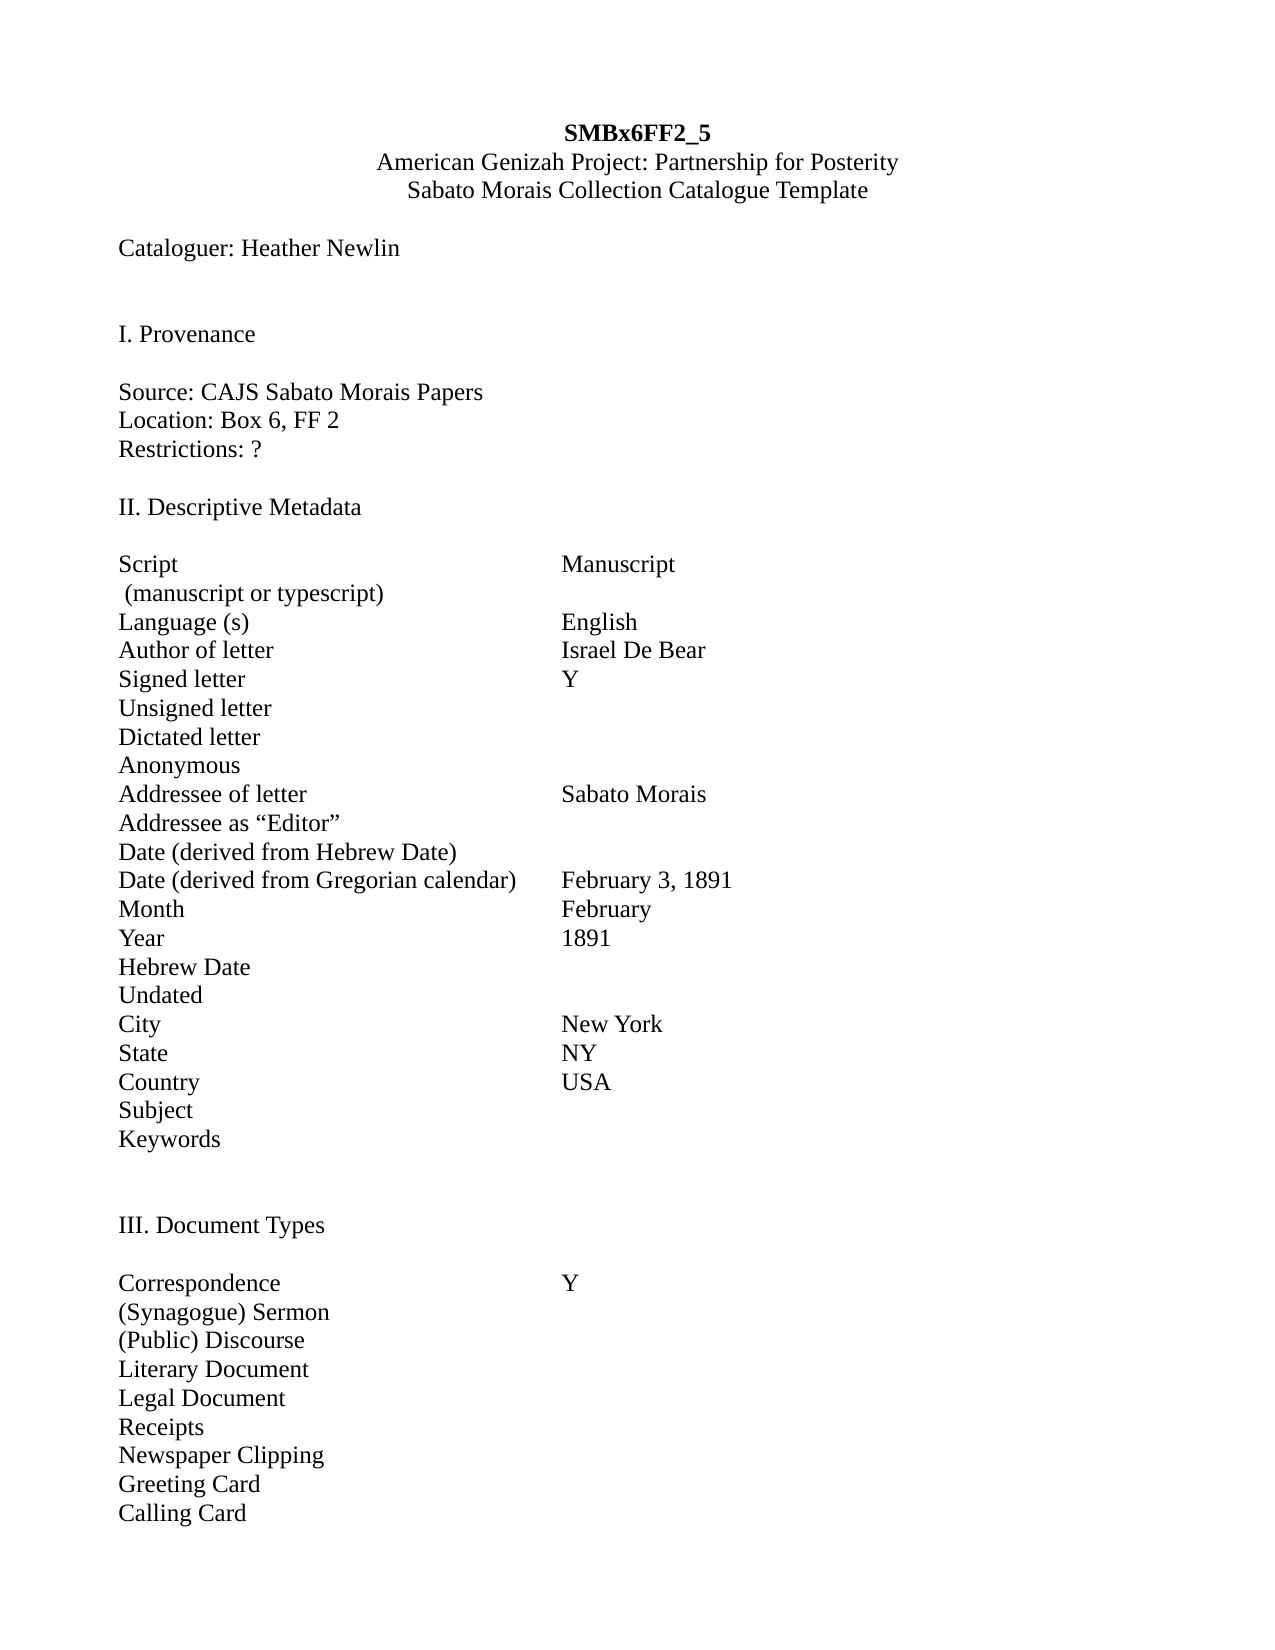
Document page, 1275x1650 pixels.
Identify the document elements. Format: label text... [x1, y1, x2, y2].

text (Synagogue) Sermon [118, 1297, 1157, 1326]
text Restrictions: ? [118, 434, 1157, 463]
text Subject [118, 1096, 1157, 1124]
text Calling Card [118, 1498, 1157, 1527]
text III. Document Types [118, 1211, 1157, 1239]
text I. Provenance [118, 319, 1157, 348]
text Legal Document [118, 1383, 1157, 1412]
text SMBx6FF2_5 [118, 118, 1157, 147]
text Newspaper Clipping [118, 1441, 1157, 1469]
text Script Manuscript [118, 549, 1157, 578]
text II. Descriptive Metadata [118, 492, 1157, 521]
text Country USA [118, 1067, 1157, 1096]
text Date (derived from Gregorian calendar) February 3, 1891 [118, 866, 1157, 894]
text (manuscript or typescript) [118, 578, 1157, 607]
text (Public) Discourse [118, 1326, 1157, 1354]
text Undated [118, 981, 1157, 1009]
text Month February [118, 894, 1157, 923]
text Correspondence Y [118, 1268, 1157, 1297]
text Hebrew Date [118, 952, 1157, 981]
text Literary Document [118, 1354, 1157, 1383]
text Date (derived from Hebrew Date) [118, 837, 1157, 866]
text Receipts [118, 1412, 1157, 1441]
text Greeting Card [118, 1469, 1157, 1498]
text Addressee as “Editor” [118, 808, 1157, 837]
text Keywords [118, 1124, 1157, 1153]
text Source: CAJS Sabato Morais Papers [118, 377, 1157, 406]
text Cataloguer: Heather Newlin [118, 233, 1157, 262]
text Dictated letter [118, 722, 1157, 751]
text Author of letter Israel De Bear [118, 636, 1157, 664]
text Sabato Morais Collection Catalogue Template [118, 176, 1157, 204]
text American Genizah Project: Partnership for Posterity [118, 147, 1157, 176]
text Anonymous [118, 751, 1157, 779]
text State NY [118, 1038, 1157, 1067]
text City New York [118, 1009, 1157, 1038]
text Location: Box 6, FF 2 [118, 406, 1157, 434]
text Addressee of letter Sabato Morais [118, 779, 1157, 808]
text Language (s) English [118, 607, 1157, 636]
text Year 1891 [118, 923, 1157, 952]
text Signed letter Y [118, 664, 1157, 693]
text Unsigned letter [118, 693, 1157, 722]
